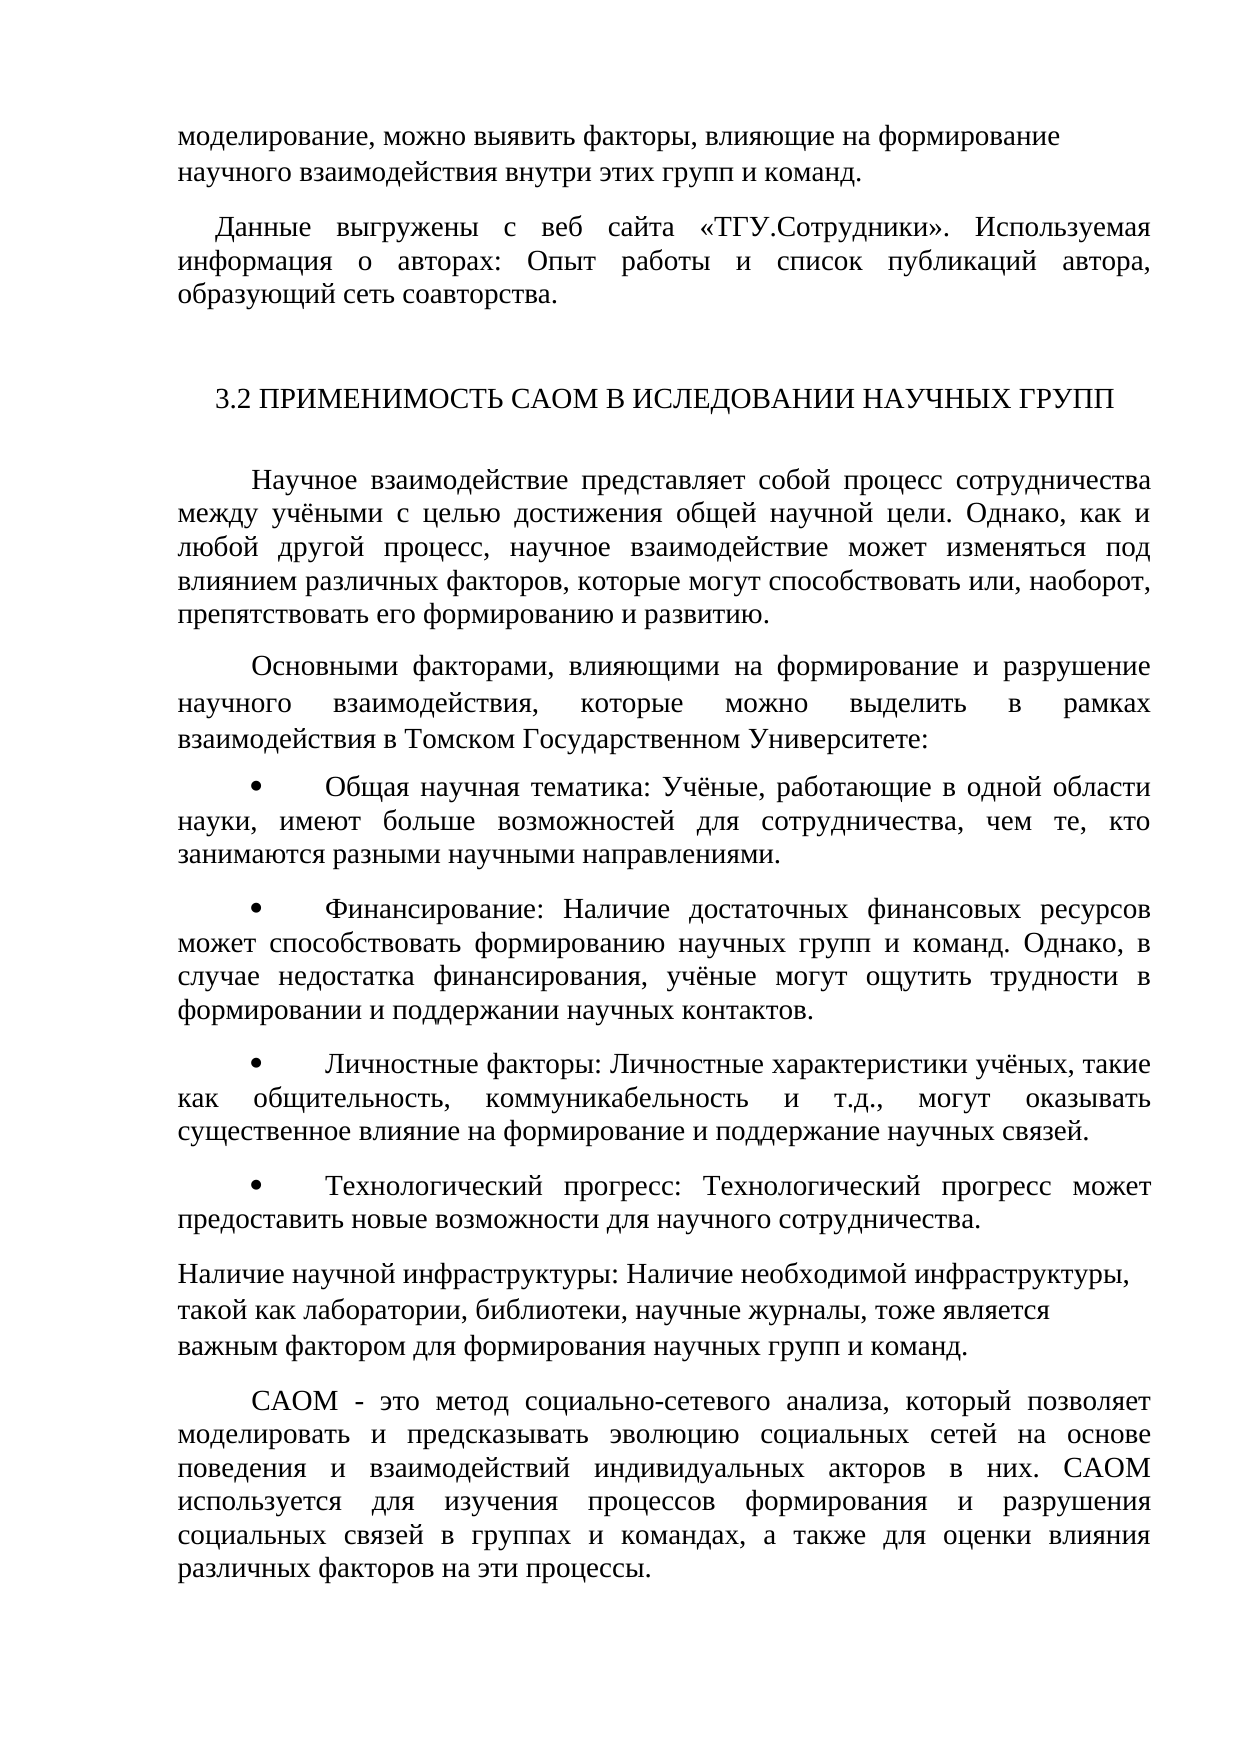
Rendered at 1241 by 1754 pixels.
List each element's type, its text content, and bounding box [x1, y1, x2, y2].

text Основными факторами, влияющими на формирование и разрушение научного взаимодействия, которые можно выделить в рамках взаимодействия в Томском Государственном Университете: [177, 648, 1152, 754]
text Наличие научной инфраструктуры: Наличие необходимой инфраструктуры, такой как лаборатории, библиотеки, научные журналы, тоже является важным фактором для формирования научных групп и команд. [177, 1256, 1152, 1362]
text моделирование, можно выявить факторы, влияющие на формирование научного взаимодействия внутри этих групп и команд. [177, 118, 1152, 188]
list Общая научная тематика: Учёные, работающие в одной области науки, имеют больше возможностей для сотрудничества, чем те, кто занимаются разными научными направлениями. [177, 769, 1152, 870]
list Финансирование: Наличие достаточных финансовых ресурсов может способствовать формированию научных групп и команд. Однако, в случае недостатка финансирования, учёные могут ощутить трудности в формировании и поддержании научных контактов. [177, 891, 1152, 1025]
text Данные выгружены с веб сайта «ТГУ.Сотрудники». Используемая информация о авторах: Опыт работы и список публикаций автора, образующий сеть соавторства. [177, 209, 1152, 310]
subtitle Применимость САОМ в иследовании научных групп [215, 381, 1152, 415]
list Личностные факторы: Личностные характеристики учёных, такие как общительность, коммуникабельность и т.д., могут оказывать существенное влияние на формирование и поддержание научных связей. [177, 1046, 1152, 1147]
list Технологический прогресс: Технологический прогресс может предоставить новые возможности для научного сотрудничества. [177, 1168, 1152, 1235]
text Научное взаимодействие представляет собой процесс сотрудничества между учёными с целью достижения общей научной цели. Однако, как и любой другой процесс, научное взаимодействие может изменяться под влиянием различных факторов, которые могут способствовать или, наоборот, препятствовать его формированию и развитию. [177, 462, 1152, 630]
text САОМ - это метод социально-сетевого анализа, который позволяет моделировать и предсказывать эволюцию социальных сетей на основе поведения и взаимодействий индивидуальных акторов в них. САОМ используется для изучения процессов формирования и разрушения социальных связей в группах и командах, а также для оценки влияния различных факторов на эти процессы. [177, 1383, 1152, 1584]
